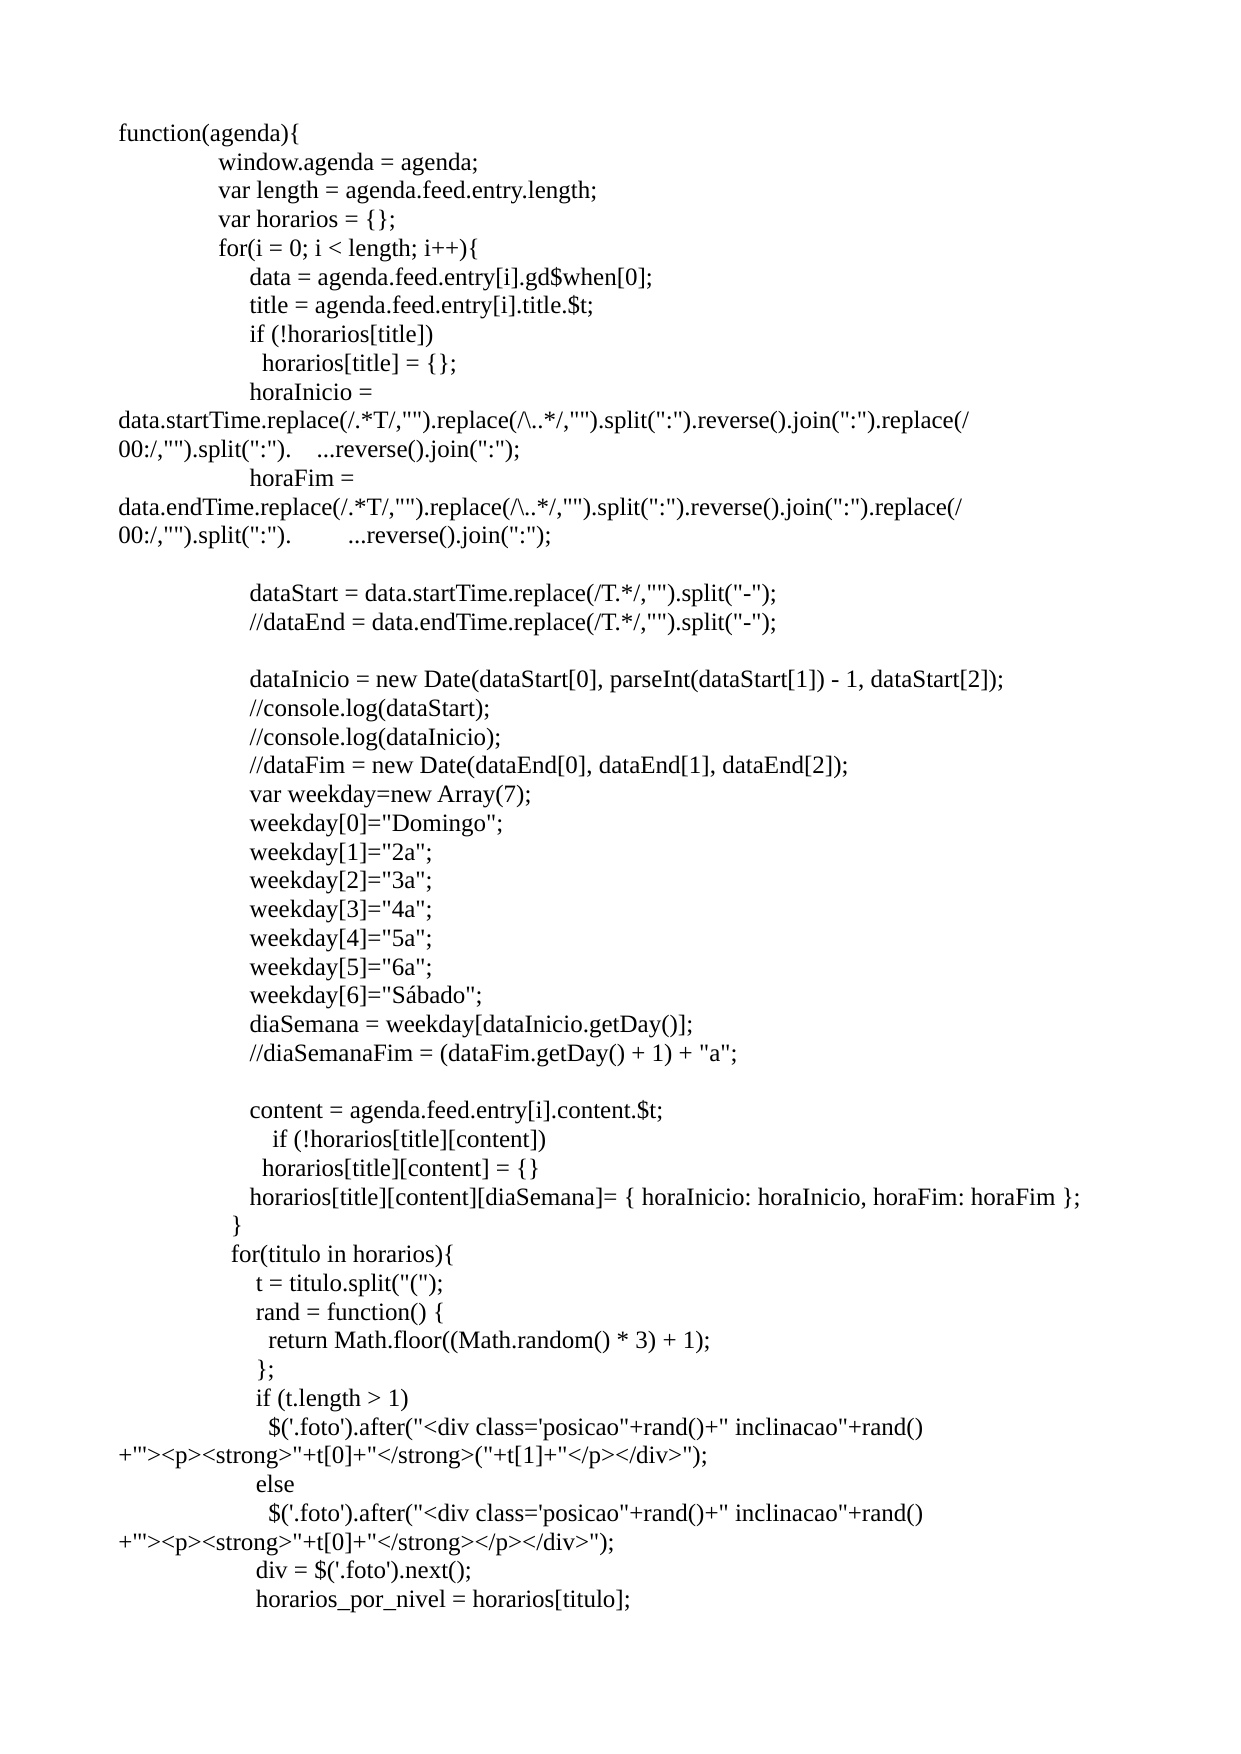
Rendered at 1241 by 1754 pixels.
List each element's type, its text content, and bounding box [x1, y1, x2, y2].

text if (t.length > 1) [118, 1383, 1122, 1412]
text horarios[title] = {}; [118, 348, 1122, 377]
text diaSemana = weekday[dataInicio.getDay()]; [118, 1009, 1122, 1038]
text window.agenda = agenda; [118, 147, 1122, 176]
text for(titulo in horarios){ [118, 1239, 1122, 1268]
text content = agenda.feed.entry[i].content.$t; [118, 1096, 1122, 1124]
text horarios[title][content][diaSemana]= { horaInicio: horaInicio, horaFim: horaFim }; [118, 1182, 1122, 1211]
text weekday[3]="4a"; [118, 894, 1122, 923]
text t = titulo.split("("); [118, 1268, 1122, 1297]
text var length = agenda.feed.entry.length; [118, 176, 1122, 204]
text //console.log(dataInicio); [118, 722, 1122, 751]
text //dataEnd = data.endTime.replace(/T.*/,"").split("-"); [118, 607, 1122, 636]
text rand = function() { [118, 1297, 1122, 1326]
text weekday[2]="3a"; [118, 866, 1122, 894]
text dataInicio = new Date(dataStart[0], parseInt(dataStart[1]) - 1, dataStart[2]); [118, 664, 1122, 693]
text horarios[title][content] = {} [118, 1153, 1122, 1182]
text else [118, 1469, 1122, 1498]
text weekday[6]="Sábado"; [118, 981, 1122, 1009]
text }; [118, 1354, 1122, 1383]
text title = agenda.feed.entry[i].title.$t; [118, 291, 1122, 319]
text horaFim = data.endTime.replace(/.*T/,"").replace(/\..*/,"").split(":").reverse().join(":").replace(/00:/,"").split(":"). ...reverse().join(":"); [118, 463, 1122, 549]
text if (!horarios[title]) [118, 319, 1122, 348]
text //diaSemanaFim = (dataFim.getDay() + 1) + "a"; [118, 1038, 1122, 1067]
text horaInicio = data.startTime.replace(/.*T/,"").replace(/\..*/,"").split(":").reverse().join(":").replace(/00:/,"").split(":"). ...reverse().join(":"); [118, 377, 1122, 463]
text function(agenda){ [118, 118, 1122, 147]
text $('.foto').after("<div class='posicao"+rand()+" inclinacao"+rand()+"'><p><strong>"+t[0]+"</strong>("+t[1]+"</p></div>"); [118, 1412, 1122, 1469]
text data = agenda.feed.entry[i].gd$when[0]; [118, 262, 1122, 291]
text weekday[0]="Domingo"; [118, 808, 1122, 837]
text div = $('.foto').next(); [118, 1556, 1122, 1584]
text //console.log(dataStart); [118, 693, 1122, 722]
text var horarios = {}; [118, 204, 1122, 233]
text //dataFim = new Date(dataEnd[0], dataEnd[1], dataEnd[2]); [118, 751, 1122, 779]
text return Math.floor((Math.random() * 3) + 1); [118, 1326, 1122, 1354]
text var weekday=new Array(7); [118, 779, 1122, 808]
text $('.foto').after("<div class='posicao"+rand()+" inclinacao"+rand()+"'><p><strong>"+t[0]+"</strong></p></div>"); [118, 1498, 1122, 1556]
text weekday[5]="6a"; [118, 952, 1122, 981]
text weekday[1]="2a"; [118, 837, 1122, 866]
text if (!horarios[title][content]) [118, 1124, 1122, 1153]
text weekday[4]="5a"; [118, 923, 1122, 952]
text horarios_por_nivel = horarios[titulo]; [118, 1584, 1122, 1613]
text for(i = 0; i < length; i++){ [118, 233, 1122, 262]
text dataStart = data.startTime.replace(/T.*/,"").split("-"); [118, 578, 1122, 607]
text } [118, 1211, 1122, 1239]
